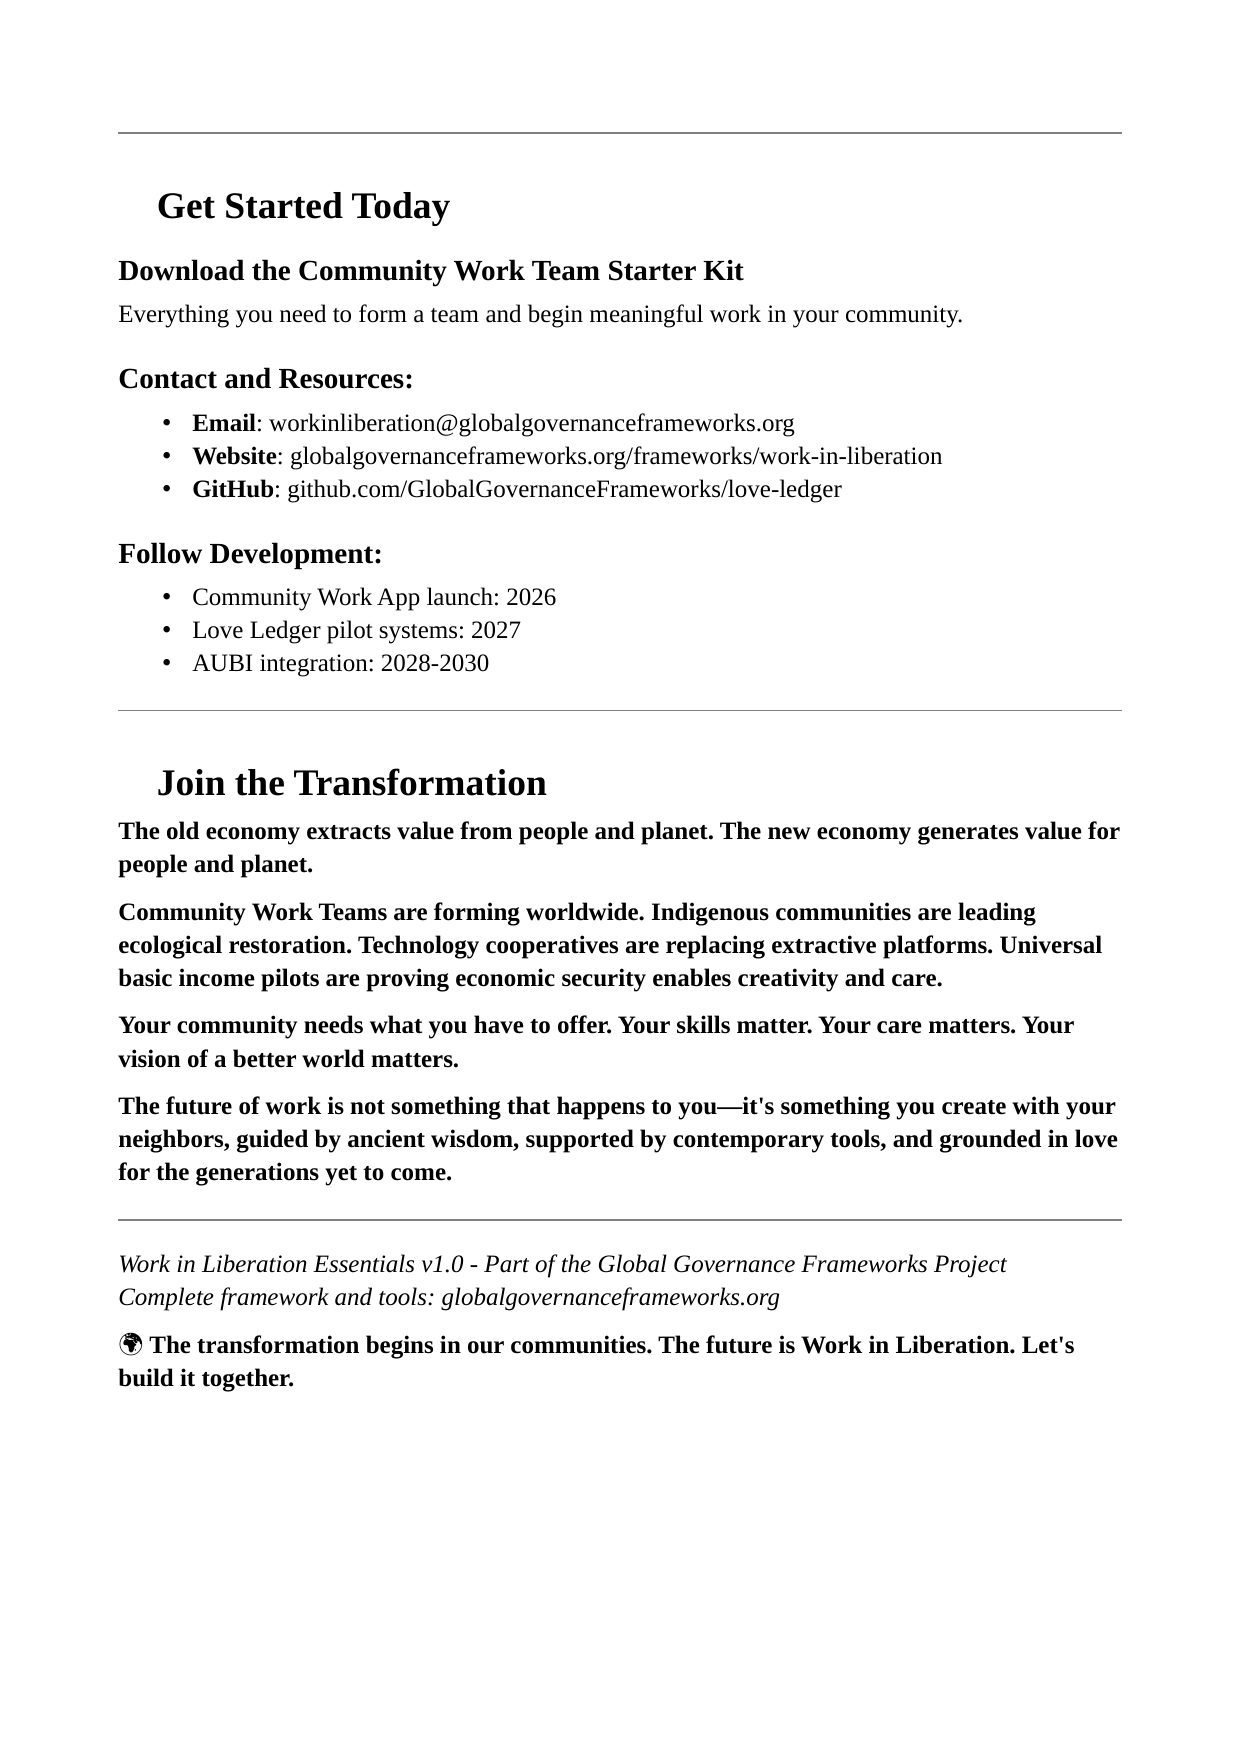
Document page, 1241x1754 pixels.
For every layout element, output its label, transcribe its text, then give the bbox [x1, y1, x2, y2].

list Email: workinliberation@globalgovernanceframeworks.org [162, 408, 1122, 436]
text Everything you need to form a team and begin meaningful work in your community. [118, 299, 1122, 328]
subtitle 📞 Get Started Today [118, 183, 1122, 226]
list Community Work App launch: 2026 [162, 582, 1122, 611]
text 🌍 The transformation begins in our communities. The future is Work in Liberation. Let's build it together. [118, 1330, 1122, 1392]
list AUBI integration: 2028-2030 [162, 648, 1122, 677]
text Community Work Teams are forming worldwide. Indigenous communities are leading ecological restoration. Technology cooperatives are replacing extractive platforms. Universal basic income pilots are proving economic security enables creativity and care. [118, 897, 1122, 992]
subtitle Follow Development: [118, 536, 1122, 569]
subtitle Download the Community Work Team Starter Kit [118, 253, 1122, 287]
text The future of work is not something that happens to you—it's something you create with your neighbors, guided by ancient wisdom, supported by contemporary tools, and grounded in love for the generations yet to come. [118, 1091, 1122, 1186]
text Work in Liberation Essentials v1.0 - Part of the Global Governance Frameworks Project Complete framework and tools: globalgovernanceframeworks.org [118, 1249, 1122, 1311]
list Love Ledger pilot systems: 2027 [162, 615, 1122, 644]
list GitHub: github.com/GlobalGovernanceFrameworks/love-ledger [162, 474, 1122, 502]
text Your community needs what you have to offer. Your skills matter. Your care matters. Your vision of a better world matters. [118, 1011, 1122, 1072]
list Website: globalgovernanceframeworks.org/frameworks/work-in-liberation [162, 441, 1122, 469]
text The old economy extracts value from people and planet. The new economy generates value for people and planet. [118, 816, 1122, 878]
subtitle 🌟 Join the Transformation [118, 761, 1122, 804]
subtitle Contact and Resources: [118, 362, 1122, 395]
